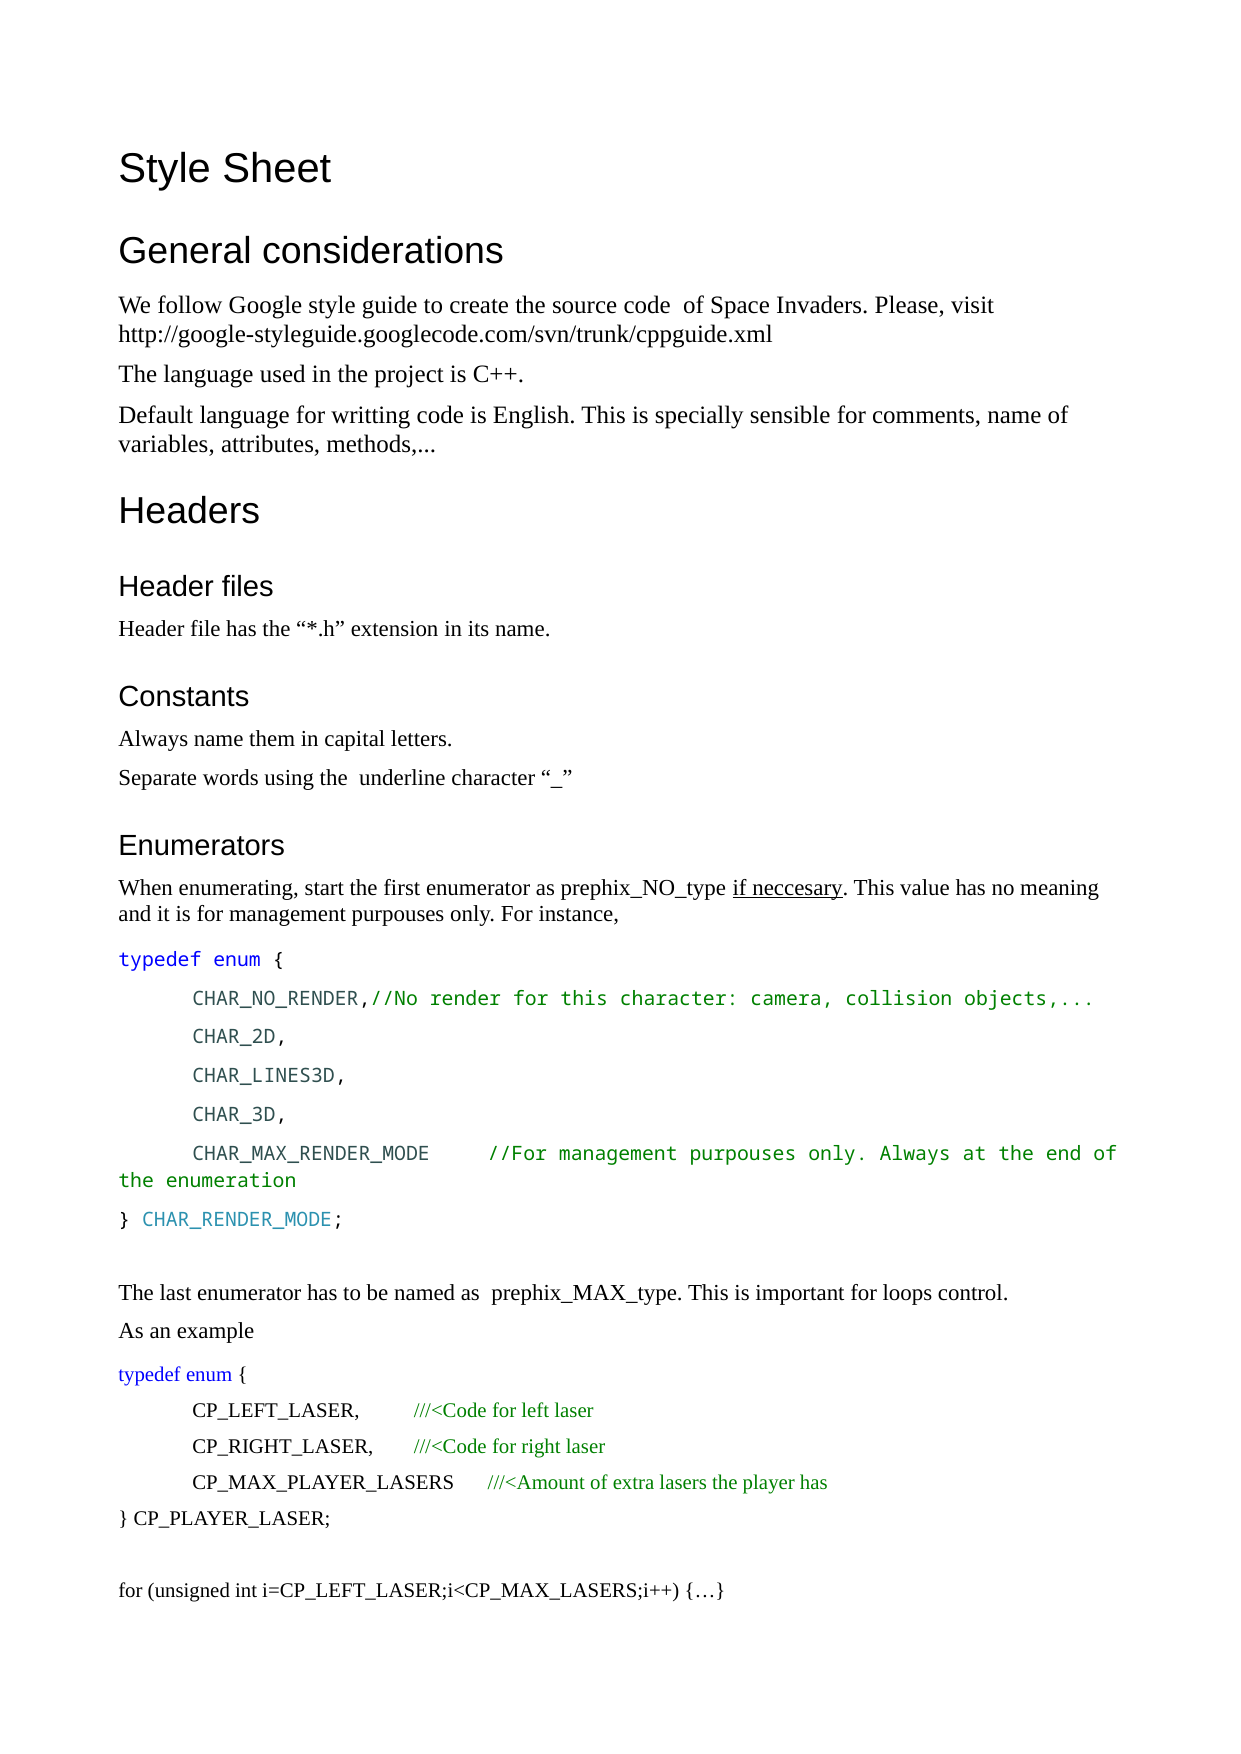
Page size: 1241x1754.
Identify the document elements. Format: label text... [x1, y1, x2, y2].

subtitle Style Sheet [118, 143, 1122, 191]
text CHAR_3D, [118, 1100, 1122, 1127]
text typedef enum { [118, 945, 1122, 972]
text CP_MAX_PLAYER_LASERS ///<Amount of extra lasers the player has [118, 1470, 1122, 1494]
text When enumerating, start the first enumerator as prephix_NO_type if neccesary. This value has no meaning and it is for management purpouses only. For instance, [118, 874, 1122, 927]
text CP_LEFT_LASER, ///<Code for left laser [118, 1398, 1122, 1422]
text Always name them in capital letters. [118, 725, 1122, 751]
text } CP_PLAYER_LASER; [118, 1506, 1122, 1530]
subtitle Constants [118, 679, 1122, 713]
text CHAR_LINES3D, [118, 1062, 1122, 1088]
text CP_RIGHT_LASER, ///<Code for right laser [118, 1434, 1122, 1458]
text Separate words using the underline character “_” [118, 764, 1122, 790]
text } CHAR_RENDER_MODE; [118, 1205, 1122, 1232]
text CHAR_NO_RENDER,//No render for this character: camera, collision objects,... [118, 984, 1122, 1011]
text CHAR_2D, [118, 1023, 1122, 1050]
text Default language for writting code is English. This is specially sensible for comments, name of variables, attributes, methods,... [118, 400, 1122, 458]
text As an example [118, 1317, 1122, 1344]
text The last enumerator has to be named as prephix_MAX_type. This is important for loops control. [118, 1279, 1122, 1305]
text We follow Google style guide to create the source code of Space Invaders. Please, visit http://google-styleguide.googlecode.com/svn/trunk/cppguide.xml [118, 290, 1122, 348]
subtitle General considerations [118, 228, 1122, 272]
subtitle Headers [118, 488, 1122, 532]
subtitle Enumerators [118, 828, 1122, 861]
text The language used in the project is C++. [118, 359, 1122, 388]
text for (unsigned int i=CP_LEFT_LASER;i<CP_MAX_LASERS;i++) {…} [118, 1578, 1122, 1602]
text typedef enum { [118, 1362, 1122, 1386]
text Header file has the “*.h” extension in its name. [118, 615, 1122, 642]
text CHAR_MAX_RENDER_MODE //For management purpouses only. Always at the end of the enumeration [118, 1139, 1122, 1193]
subtitle Header files [118, 569, 1122, 603]
